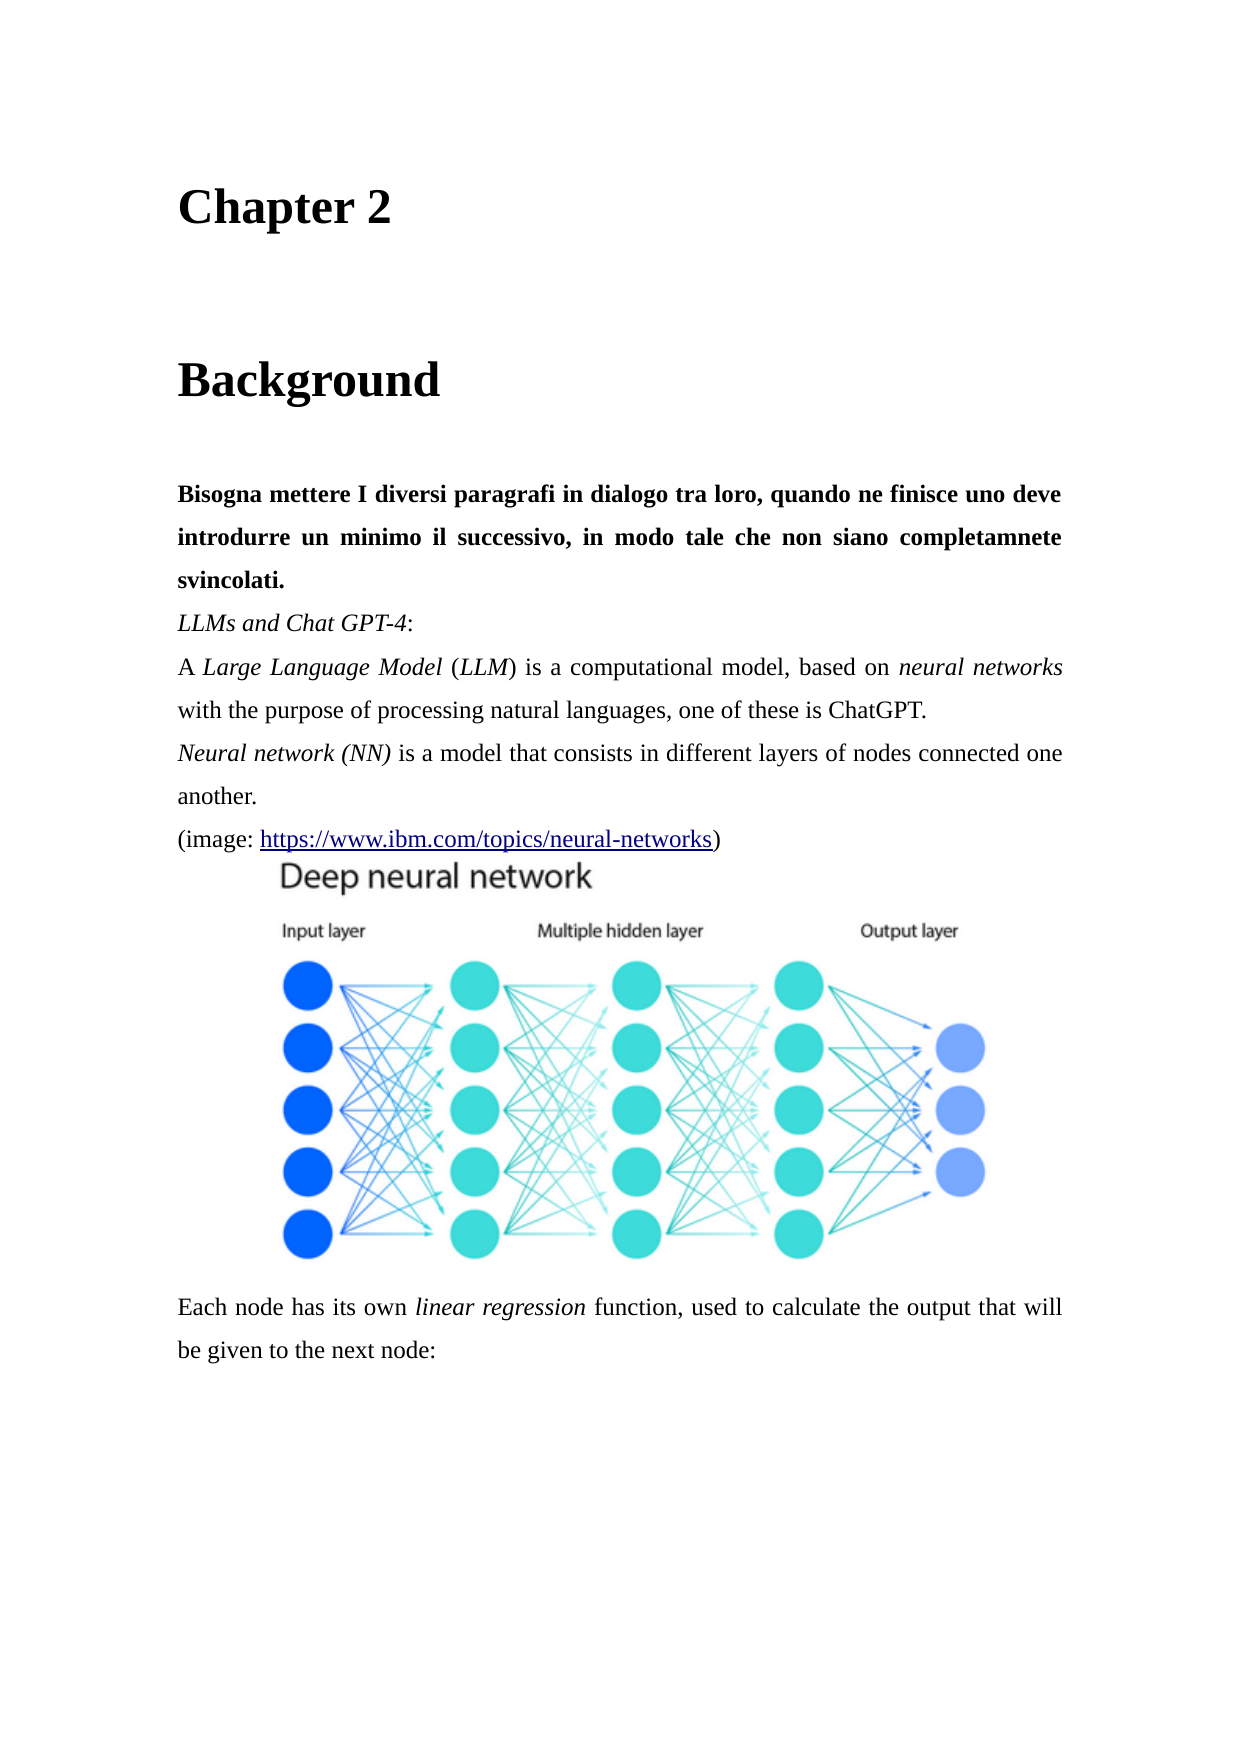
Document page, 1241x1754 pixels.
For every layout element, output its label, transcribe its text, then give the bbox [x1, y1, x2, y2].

text (image: https://www.ibm.com/topics/neural-networks) [177, 824, 1063, 853]
text Chapter 2 [177, 177, 1063, 235]
text Background [177, 350, 1063, 407]
text A Large Language Model (LLM) is a computational model, based on neural networks with the purpose of processing natural languages, one of these is ChatGPT. [177, 652, 1063, 723]
text Bisogna mettere I diversi paragrafi in dialogo tra loro, quando ne finisce uno deve introdurre un minimo il successivo, in modo tale che non siano completamnete svincolati. [177, 479, 1063, 594]
text Each node has its own linear regression function, used to calculate the output that will be given to the next node: [177, 867, 1063, 1364]
text LLMs and Chat GPT-4: [177, 608, 1063, 637]
text Neural network (NN) is a model that consists in different layers of nodes connected one another. [177, 738, 1063, 810]
picture [275, 855, 996, 1264]
